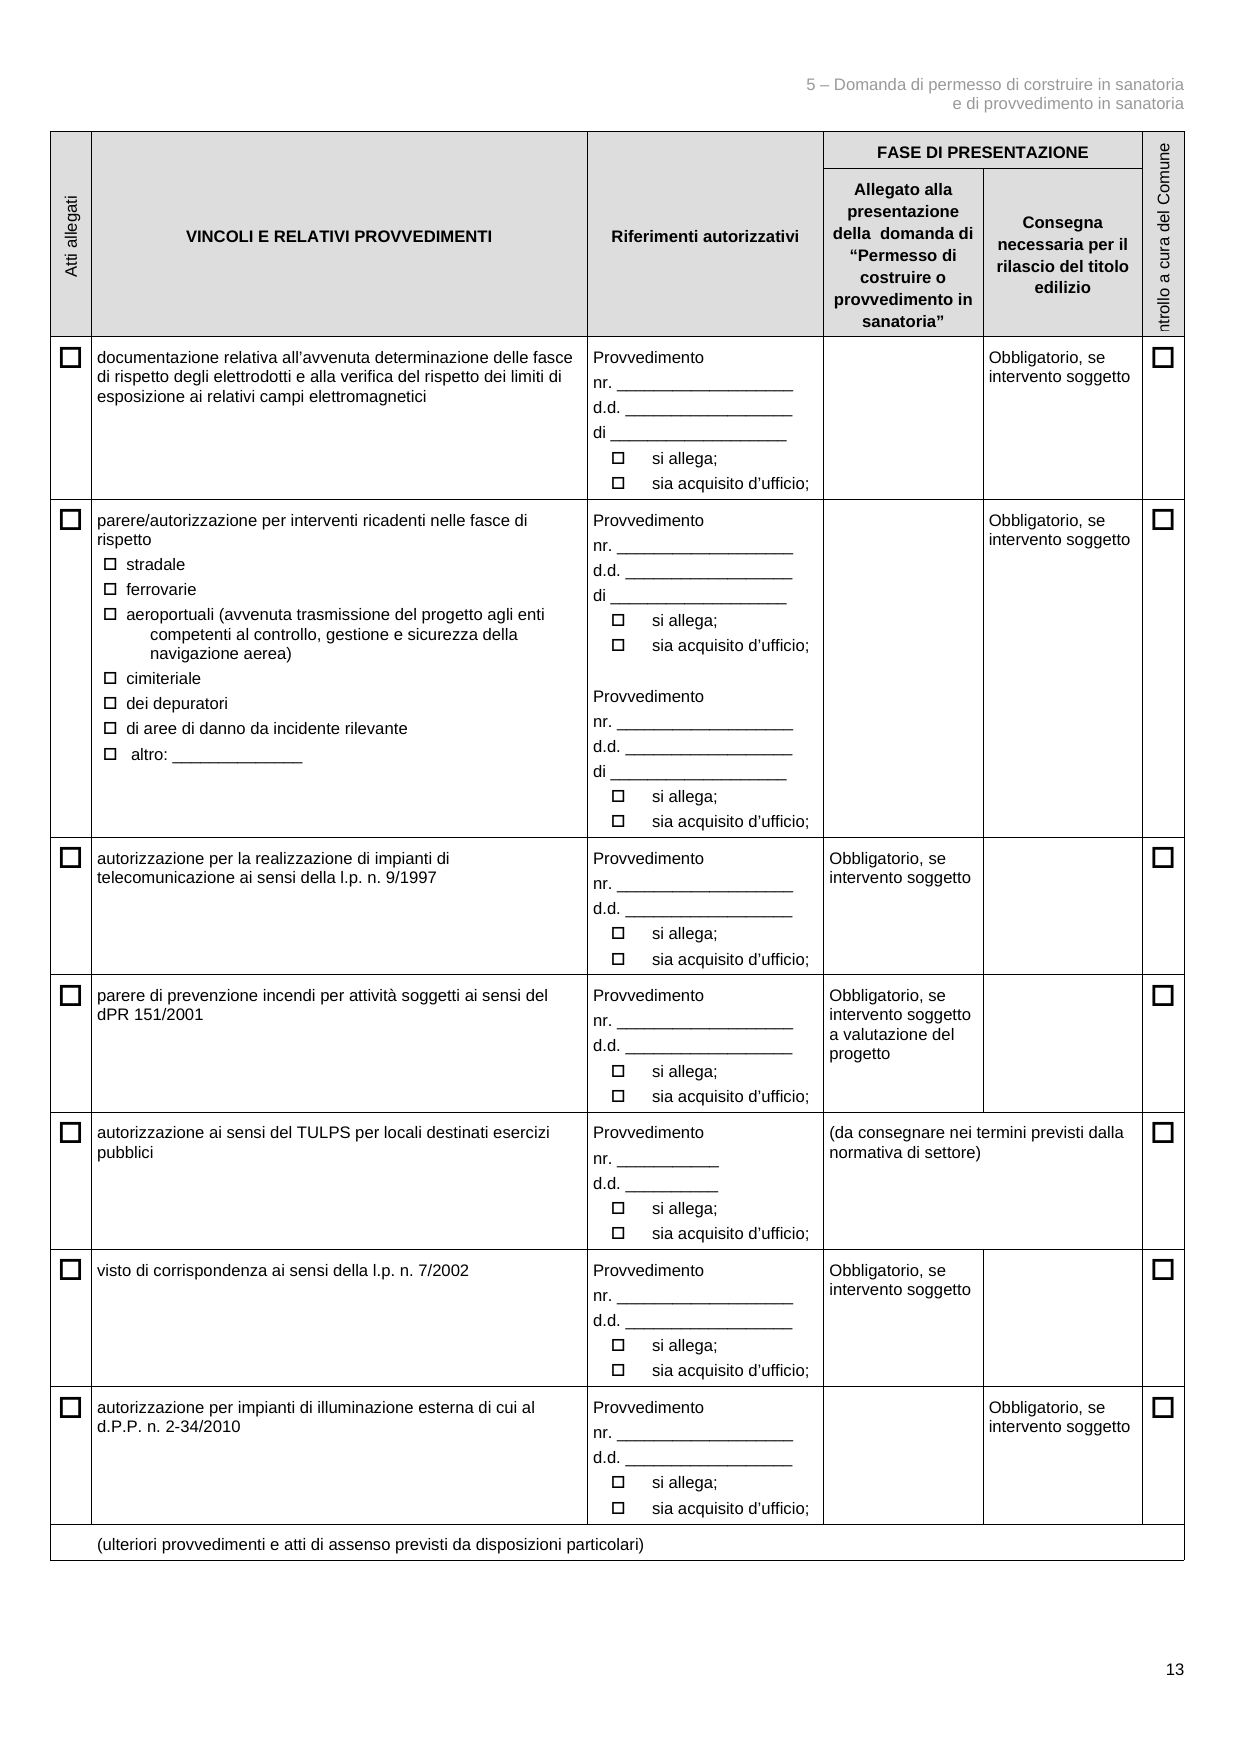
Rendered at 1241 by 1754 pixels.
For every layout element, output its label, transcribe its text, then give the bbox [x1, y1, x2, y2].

table_cell Obbligatorio, se intervento soggetto [824, 838, 983, 974]
table_cell Obbligatorio, se intervento soggetto [984, 337, 1142, 499]
table_cell  [1143, 1113, 1184, 1249]
table_header Controllo a cura del Comune [1143, 132, 1184, 336]
table_cell Consegna necessaria per il rilascio del titolo edilizio [984, 169, 1142, 336]
table_cell autorizzazione per impianti di illuminazione esterna di cui al d.P.P. n. 2-34/2010 [92, 1387, 587, 1523]
table_cell [823, 1525, 983, 1560]
table_header VINCOLI E RELATIVI PROVVEDIMENTI [92, 132, 587, 336]
table_cell Obbligatorio, se intervento soggetto a valutazione del progetto [824, 975, 983, 1112]
table_cell  [1143, 1250, 1184, 1386]
table_cell parere/autorizzazione per interventi ricadenti nelle fasce di rispetto stradale ferrovarie aeroportuali (avvenuta trasmissione del progetto agli enti competenti al controllo, gestione e sicurezza della navigazione aerea) cimiteriale dei depuratori di aree di danno da incidente rilevante altro: ______________ [92, 500, 587, 837]
table_cell [984, 975, 1142, 1112]
table_cell  [1143, 1387, 1184, 1523]
table_cell (ulteriori provvedimenti e atti di assenso previsti da disposizioni particolari) [91, 1525, 823, 1560]
table_cell [824, 1387, 983, 1523]
table_cell [1142, 1525, 1184, 1560]
table_cell  [51, 975, 91, 1112]
table_cell Provvedimento nr. ___________________ d.d. __________________ si allega; sia acquisito d’ufficio; [588, 838, 823, 974]
table_cell Provvedimento nr. ___________________ d.d. __________________ si allega; sia acquisito d’ufficio; [588, 1387, 823, 1523]
table_cell documentazione relativa all’avvenuta determinazione delle fasce di rispetto degli elettrodotti e alla verifica del rispetto dei limiti di esposizione ai relativi campi elettromagnetici [92, 337, 587, 499]
table_cell [824, 500, 983, 837]
table_cell Provvedimento nr. ___________________ d.d. __________________ di ___________________ si allega; sia acquisito d’ufficio; [588, 337, 823, 499]
table_header Riferimenti autorizzativi [588, 132, 823, 336]
table_cell Allegato alla presentazione della domanda di “Permesso di costruire o provvedimento in sanatoria” [824, 169, 983, 336]
table_cell visto di corrispondenza ai sensi della l.p. n. 7/2002 [92, 1250, 587, 1386]
table_cell [984, 1250, 1142, 1386]
table_cell parere di prevenzione incendi per attività soggetti ai sensi del dPR 151/2001 [92, 975, 587, 1112]
table_cell  [1143, 337, 1184, 499]
table_cell  [1143, 500, 1184, 837]
table_cell  [51, 500, 91, 837]
table_cell Provvedimento nr. ___________________ d.d. __________________ si allega; sia acquisito d’ufficio; [588, 1250, 823, 1386]
table_cell Obbligatorio, se intervento soggetto [984, 500, 1142, 837]
table_cell  [51, 1250, 91, 1386]
table_cell (da consegnare nei termini previsti dalla normativa di settore) [824, 1113, 1142, 1249]
table_cell autorizzazione ai sensi del TULPS per locali destinati esercizi pubblici [92, 1113, 587, 1249]
table_cell Obbligatorio, se intervento soggetto [824, 1250, 983, 1386]
table_cell [824, 337, 983, 499]
table_cell [984, 838, 1142, 974]
table_header Atti allegati [51, 132, 91, 336]
table_cell Provvedimento nr. ___________________ d.d. __________________ di ___________________ si allega; sia acquisito d’ufficio; Provvedimento nr. ___________________ d.d. __________________ di ___________________ si allega; sia acquisito d’ufficio; [588, 500, 823, 837]
table_cell  [51, 1387, 91, 1523]
table_cell  [1143, 975, 1184, 1112]
table_cell  [1143, 838, 1184, 974]
table_cell [983, 1525, 1142, 1560]
table_cell [51, 1525, 91, 1560]
table_cell Obbligatorio, se intervento soggetto [984, 1387, 1142, 1523]
table_header FASE DI PRESENTAZIONE [824, 132, 1142, 168]
table_cell autorizzazione per la realizzazione di impianti di telecomunicazione ai sensi della l.p. n. 9/1997 [92, 838, 587, 974]
table_cell  [51, 1113, 91, 1249]
table_cell Provvedimento nr. ___________________ d.d. __________________ si allega; sia acquisito d’ufficio; [588, 975, 823, 1112]
table_cell  [51, 337, 91, 499]
table_cell Provvedimento nr. ___________ d.d. __________ si allega; sia acquisito d’ufficio; [588, 1113, 823, 1249]
table_cell  [51, 838, 91, 974]
